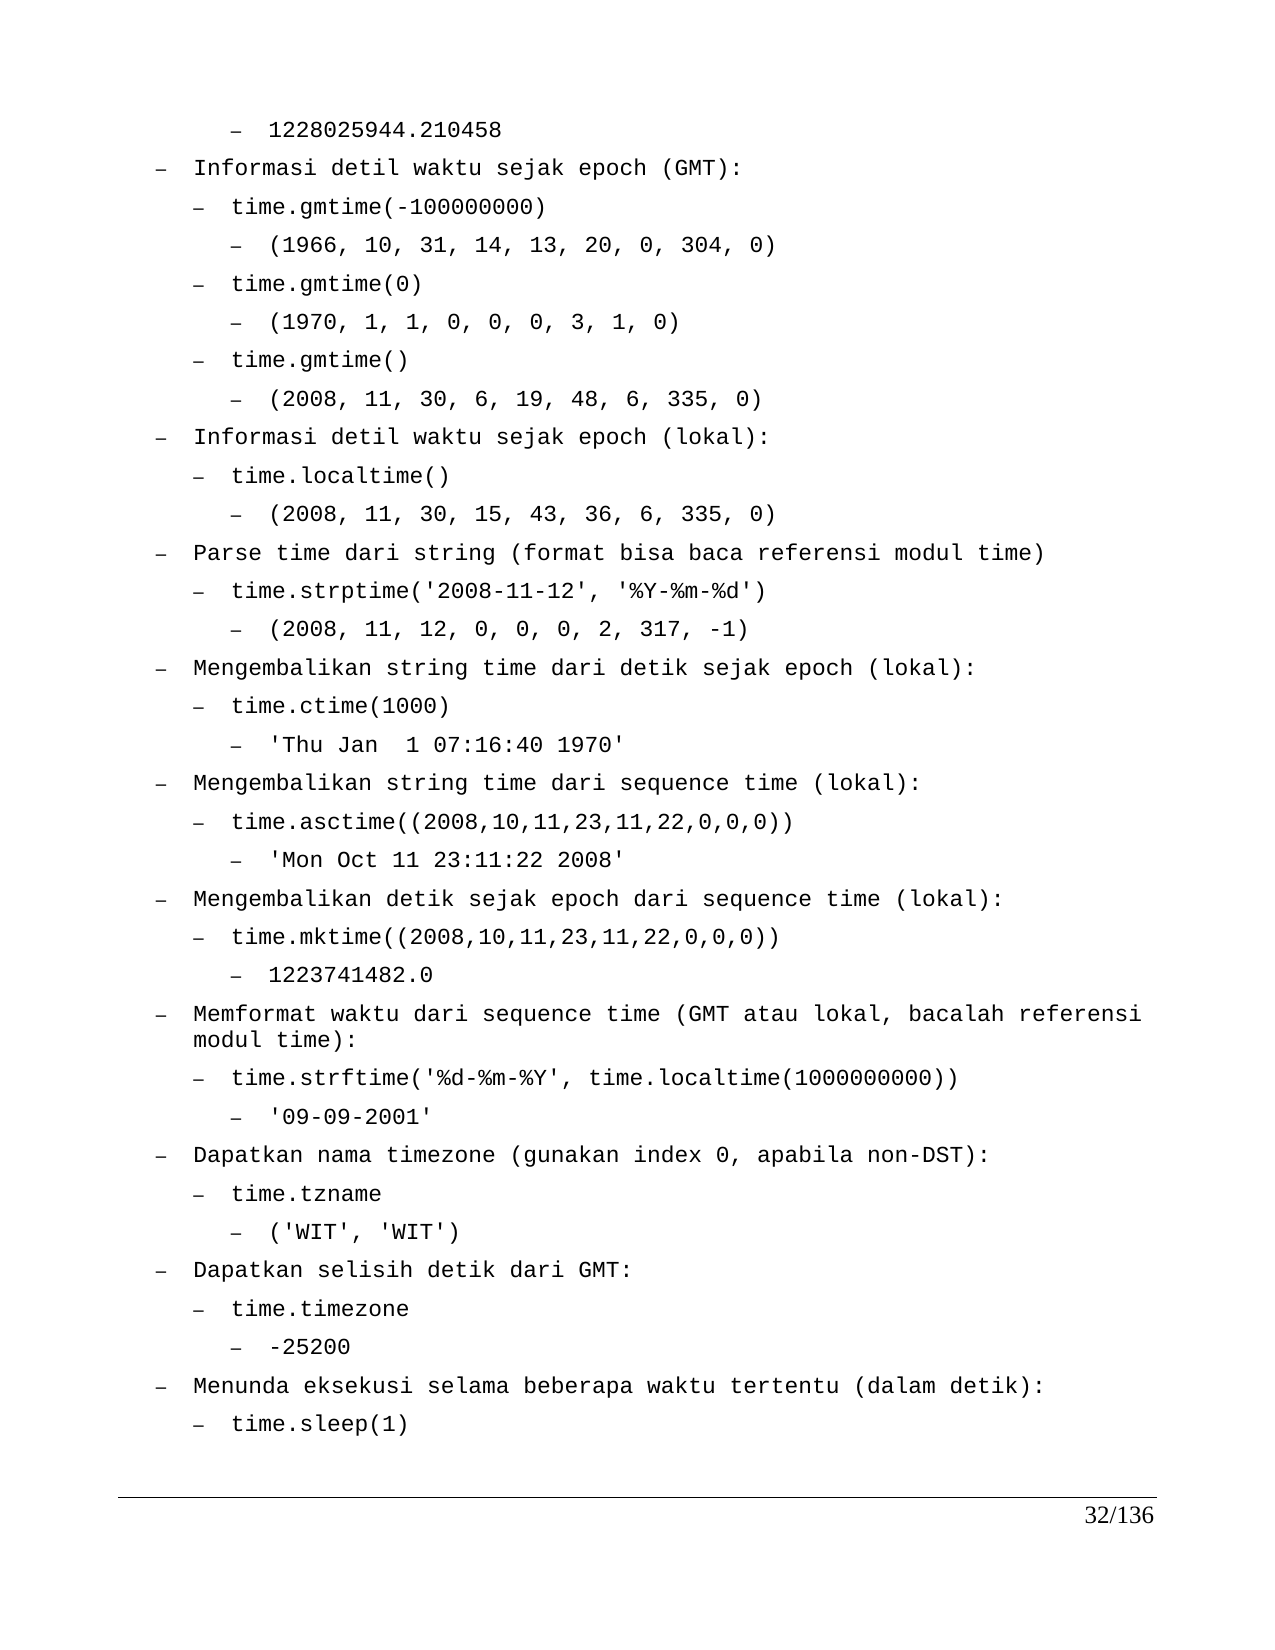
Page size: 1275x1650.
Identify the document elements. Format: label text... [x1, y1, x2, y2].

list (2008, 11, 30, 6, 19, 48, 6, 335, 0) [231, 387, 1157, 413]
list time.sleep(1) [193, 1412, 1157, 1438]
list -25200 [231, 1336, 1157, 1362]
list Informasi detil waktu sejak epoch (GMT): [156, 157, 1157, 182]
list (1970, 1, 1, 0, 0, 0, 3, 1, 0) [231, 310, 1157, 336]
list 'Thu Jan 1 07:16:40 1970' [231, 733, 1157, 759]
list Mengembalikan string time dari sequence time (lokal): [156, 772, 1157, 797]
list time.asctime((2008,10,11,23,11,22,0,0,0)) [193, 810, 1157, 836]
list ('WIT', 'WIT') [231, 1220, 1157, 1246]
list time.strftime('%d-%m-%Y', time.localtime(1000000000)) [193, 1067, 1157, 1092]
list (1966, 10, 31, 14, 13, 20, 0, 304, 0) [231, 233, 1157, 259]
list time.mktime((2008,10,11,23,11,22,0,0,0)) [193, 925, 1157, 951]
list Mengembalikan detik sejak epoch dari sequence time (lokal): [156, 887, 1157, 913]
list '09-09-2001' [231, 1105, 1157, 1131]
list Parse time dari string (format bisa baca referensi modul time) [156, 541, 1157, 567]
list time.timezone [193, 1297, 1157, 1323]
list Menunda eksekusi selama beberapa waktu tertentu (dalam detik): [156, 1374, 1157, 1400]
list 1228025944.210458 [231, 118, 1157, 144]
list time.ctime(1000) [193, 695, 1157, 721]
list (2008, 11, 12, 0, 0, 0, 2, 317, -1) [231, 618, 1157, 644]
list Informasi detil waktu sejak epoch (lokal): [156, 426, 1157, 452]
list Dapatkan selisih detik dari GMT: [156, 1259, 1157, 1285]
list Dapatkan nama timezone (gunakan index 0, apabila non-DST): [156, 1143, 1157, 1169]
list time.tzname [193, 1182, 1157, 1208]
list Mengembalikan string time dari detik sejak epoch (lokal): [156, 656, 1157, 682]
list 'Mon Oct 11 23:11:22 2008' [231, 848, 1157, 874]
list time.strptime('2008-11-12', '%Y-%m-%d') [193, 579, 1157, 605]
list time.localtime() [193, 464, 1157, 490]
list time.gmtime(-100000000) [193, 195, 1157, 221]
list (2008, 11, 30, 15, 43, 36, 6, 335, 0) [231, 502, 1157, 528]
list 1223741482.0 [231, 964, 1157, 990]
list time.gmtime(0) [193, 272, 1157, 298]
list Memformat waktu dari sequence time (GMT atau lokal, bacalah referensi modul time): [156, 1002, 1157, 1054]
list time.gmtime() [193, 349, 1157, 375]
